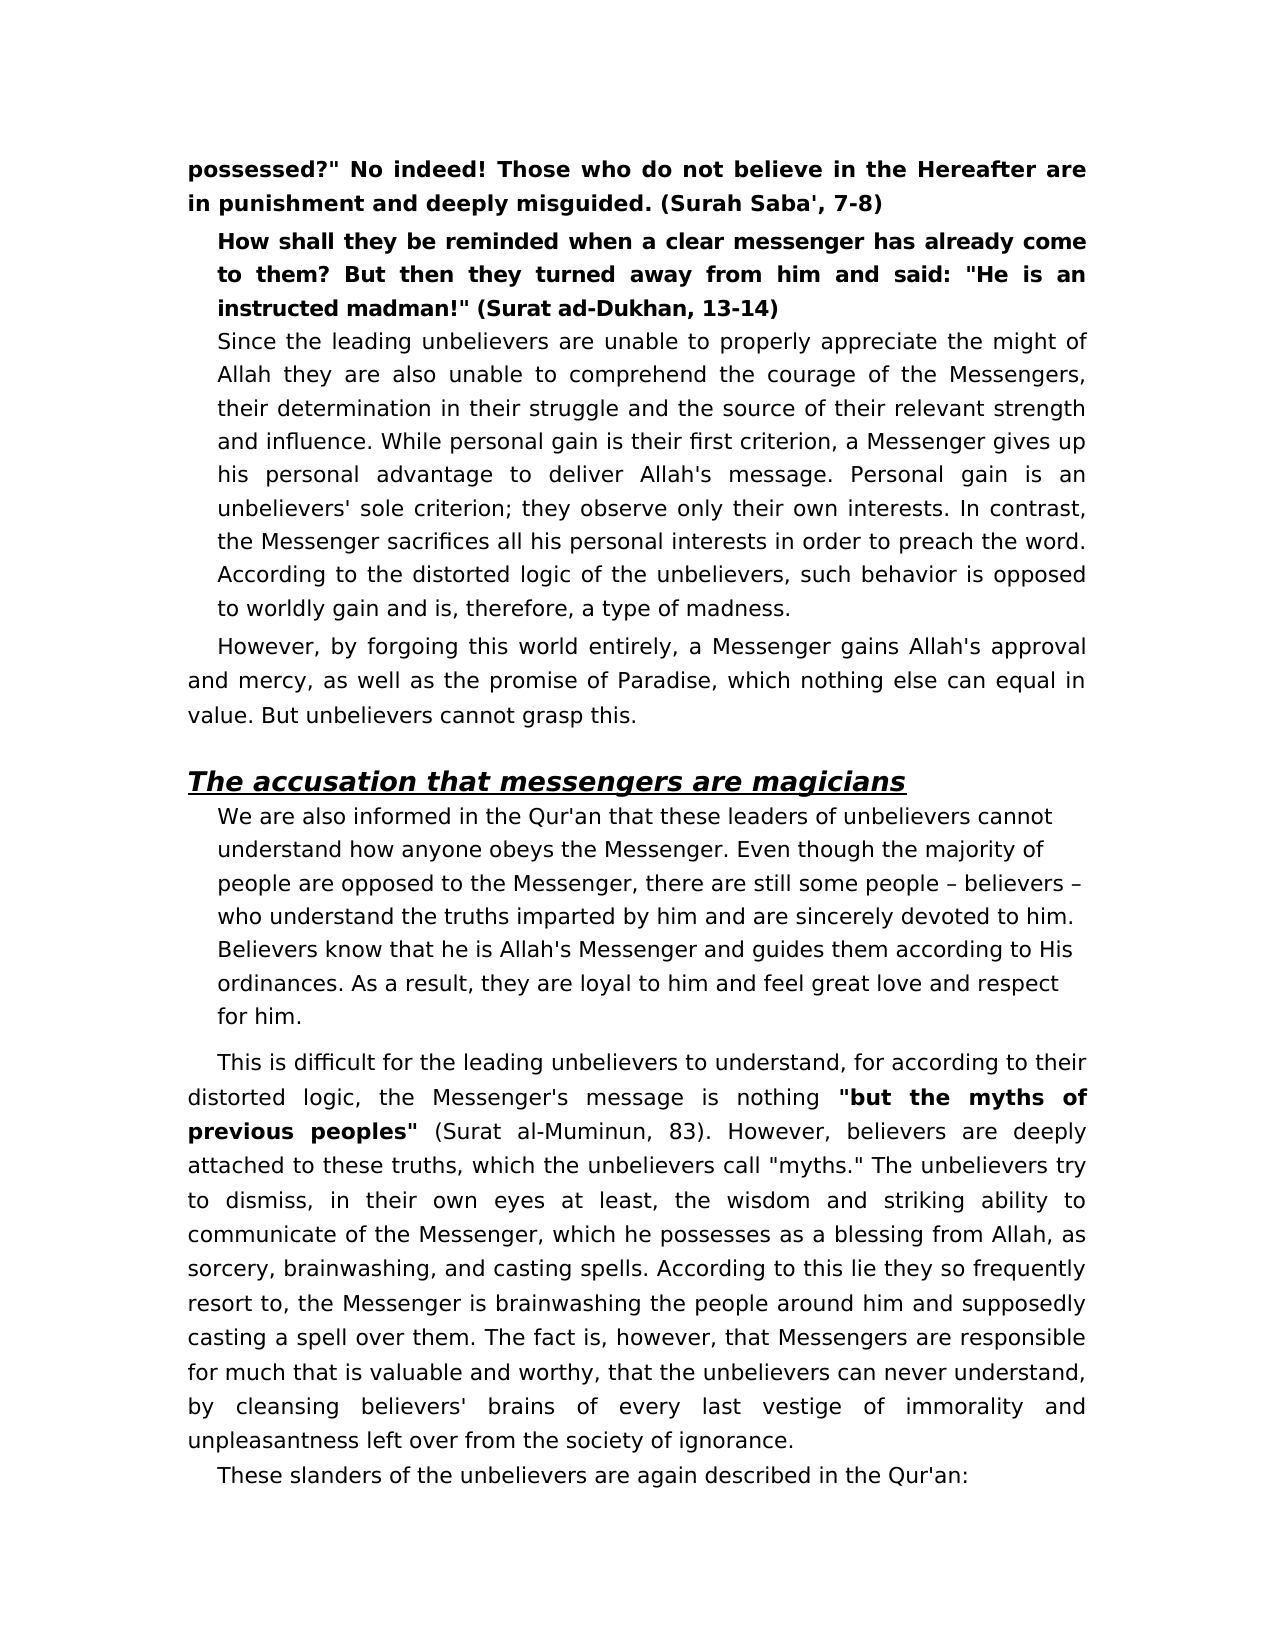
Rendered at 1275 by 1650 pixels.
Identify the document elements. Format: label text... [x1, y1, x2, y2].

text possessed?" No indeed! Those who do not believe in the Hereafter are in punishment and deeply misguided. (Surah Saba', 7-8) [187, 150, 1087, 219]
text However, by forgoing this world entirely, a Messenger gains Allah's approval and mercy, as well as the promise of Paradise, which nothing else can equal in value. But unbelievers cannot grasp this. [187, 627, 1087, 730]
text How shall they be reminded when a clear messenger has already come to them? But then they turned away from him and said: "He is an instructed madman!" (Surat ad-Dukhan, 13-14) [217, 223, 1087, 323]
text This is difficult for the leading unbelievers to understand, for according to their distorted logic, the Messenger's message is nothing "but the myths of previous peoples" (Surat al-Muminun, 83). However, believers are deeply attached to these truths, which the unbelievers call "myths." The unbelievers try to dismiss, in their own eyes at least, the wisdom and striking ability to communicate of the Messenger, which he possesses as a blessing from Allah, as sorcery, brainwashing, and casting spells. According to this lie they so frequently resort to, the Messenger is brainwashing the people around him and supposedly casting a spell over them. The fact is, however, that Messengers are responsible for much that is valuable and worthy, that the unbelievers can never understand, by cleansing believers' brains of every last vestige of immorality and unpleasantness left over from the society of ignorance. [187, 1043, 1087, 1456]
text We are also informed in the Qur'an that these leaders of unbelievers cannot understand how anyone obeys the Messenger. Even though the majority of people are opposed to the Messenger, there are still some people – believers – who understand the truths imparted by him and are sincerely devoted to him. Believers know that he is Allah's Messenger and guides them according to His ordinances. As a result, they are loyal to him and feel great love and respect for him. [217, 798, 1087, 1031]
text The accusation that messengers are magicians [187, 764, 1087, 798]
text Since the leading unbelievers are unable to properly appreciate the might of Allah they are also unable to comprehend the courage of the Messengers, their determination in their struggle and the source of their relevant strength and influence. While personal gain is their first criterion, a Messenger gives up his personal advantage to deliver Allah's message. Personal gain is an unbelievers' sole criterion; they observe only their own interests. In contrast, the Messenger sacrifices all his personal interests in order to preach the word. According to the distorted logic of the unbelievers, such behavior is opposed to worldly gain and is, therefore, a type of madness. [217, 323, 1087, 623]
text These slanders of the unbelievers are again described in the Qur'an: [187, 1456, 1087, 1490]
